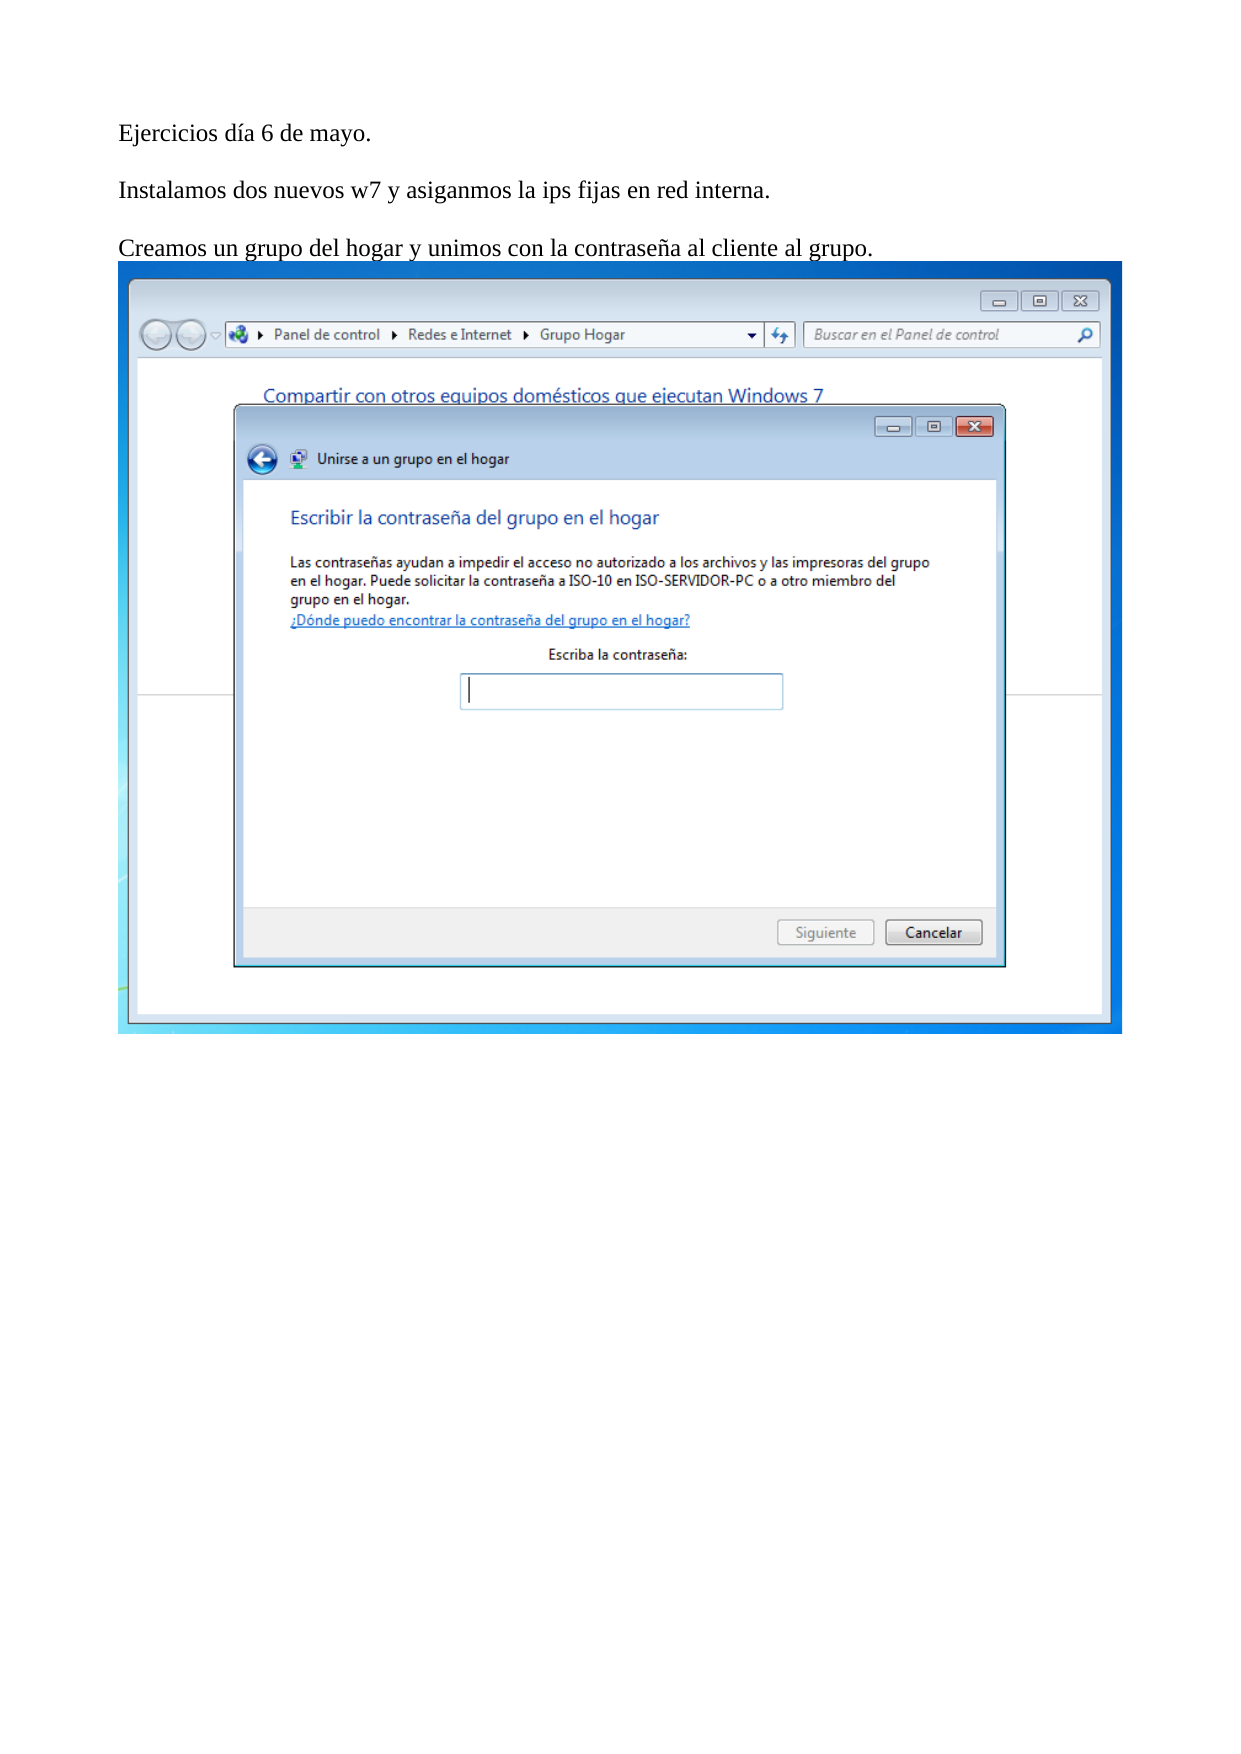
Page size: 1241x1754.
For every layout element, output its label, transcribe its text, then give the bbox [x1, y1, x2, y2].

text Instalamos dos nuevos w7 y asiganmos la ips fijas en red interna. [118, 176, 1122, 204]
text Ejercicios día 6 de mayo. [118, 118, 1122, 147]
picture [118, 261, 1123, 1034]
text Creamos un grupo del hogar y unimos con la contraseña al cliente al grupo. [118, 233, 1122, 261]
